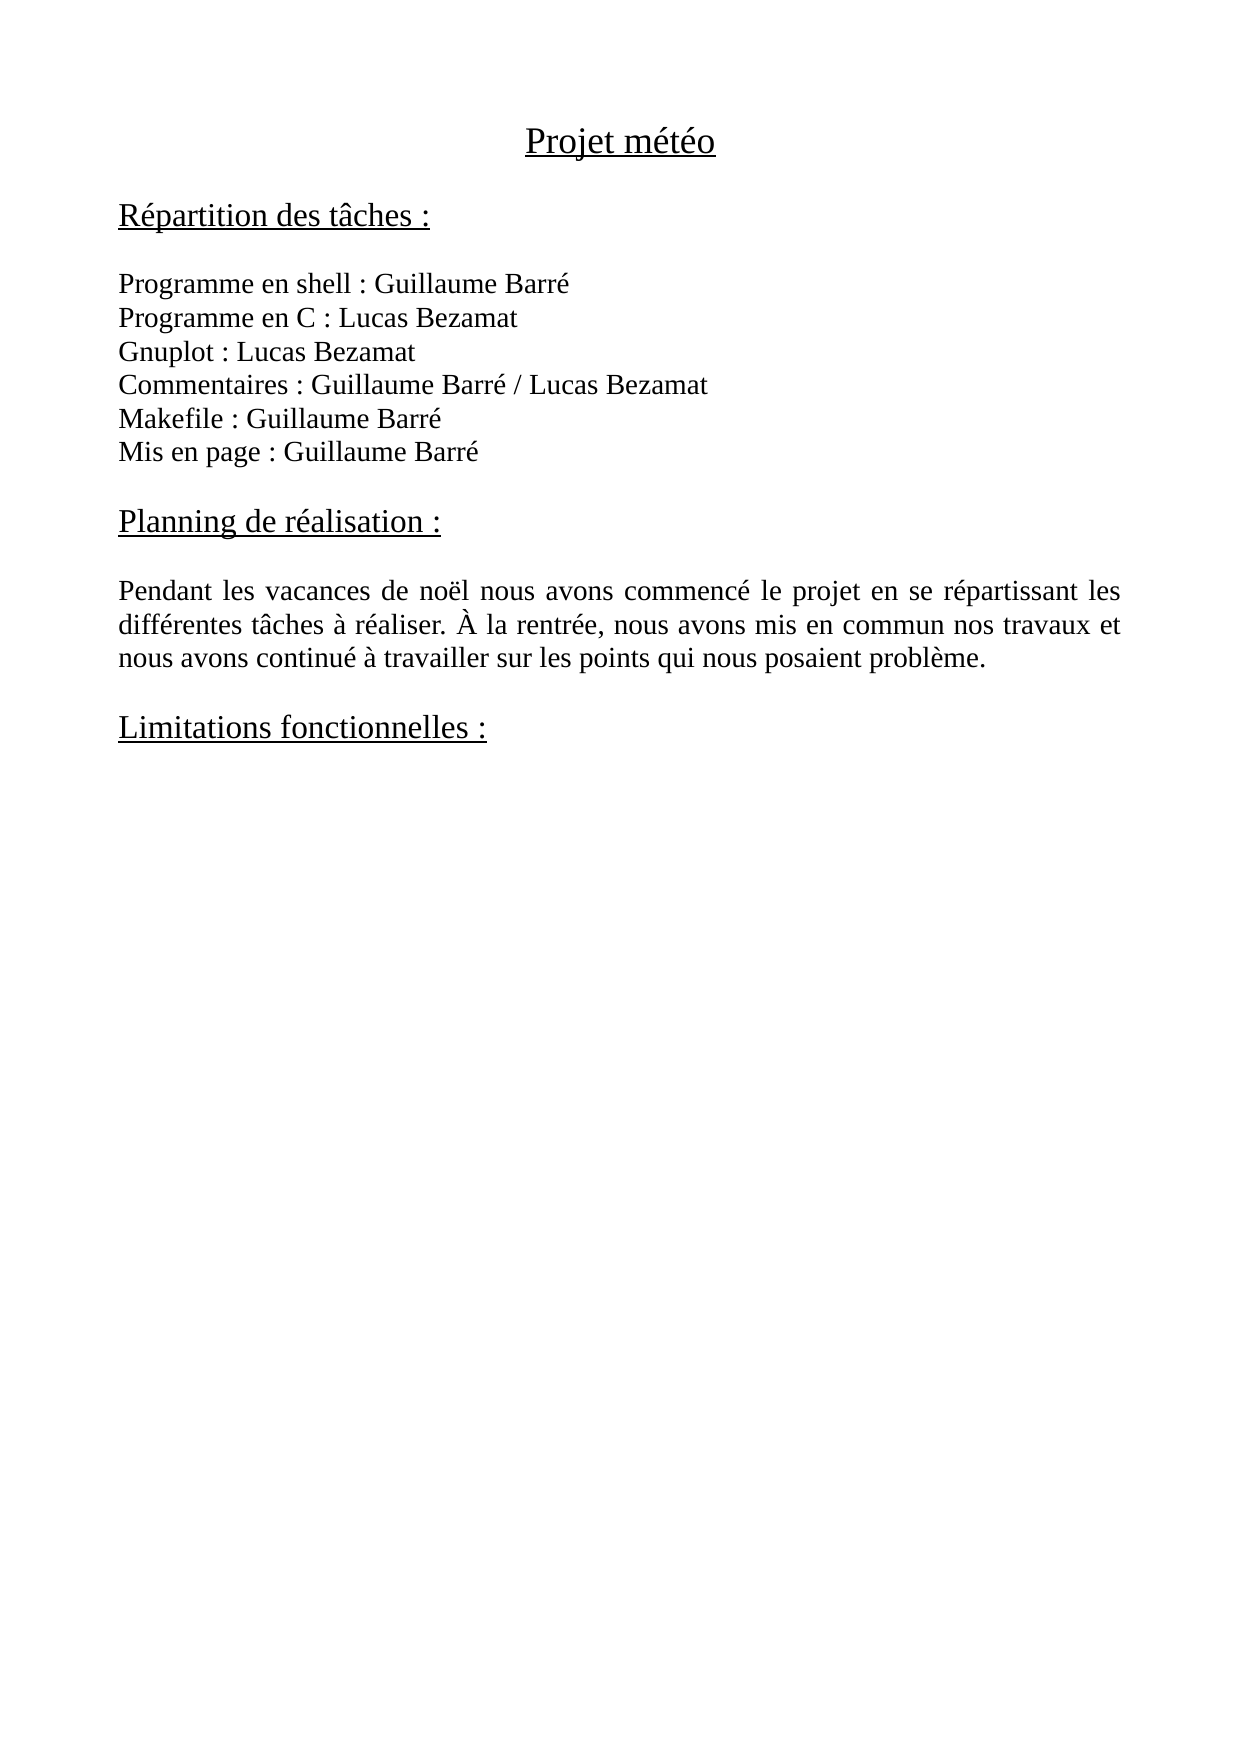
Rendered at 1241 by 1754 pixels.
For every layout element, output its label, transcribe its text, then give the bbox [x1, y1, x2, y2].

text Planning de réalisation : [118, 501, 1122, 540]
text Pendant les vacances de noël nous avons commencé le projet en se répartissant les différentes tâches à réaliser. À la rentrée, nous avons mis en commun nos travaux et nous avons continué à travailler sur les points qui nous posaient problème. [118, 573, 1122, 674]
text Projet météo [118, 118, 1122, 161]
text Limitations fonctionnelles : [118, 707, 1122, 746]
text Gnuplot : Lucas Bezamat [118, 334, 1122, 367]
text Programme en C : Lucas Bezamat [118, 300, 1122, 334]
text Makefile : Guillaume Barré [118, 401, 1122, 434]
text Mis en page : Guillaume Barré [118, 434, 1122, 468]
text Commentaires : Guillaume Barré / Lucas Bezamat [118, 367, 1122, 401]
text Programme en shell : Guillaume Barré [118, 267, 1122, 300]
text Répartition des tâches : [118, 195, 1122, 233]
